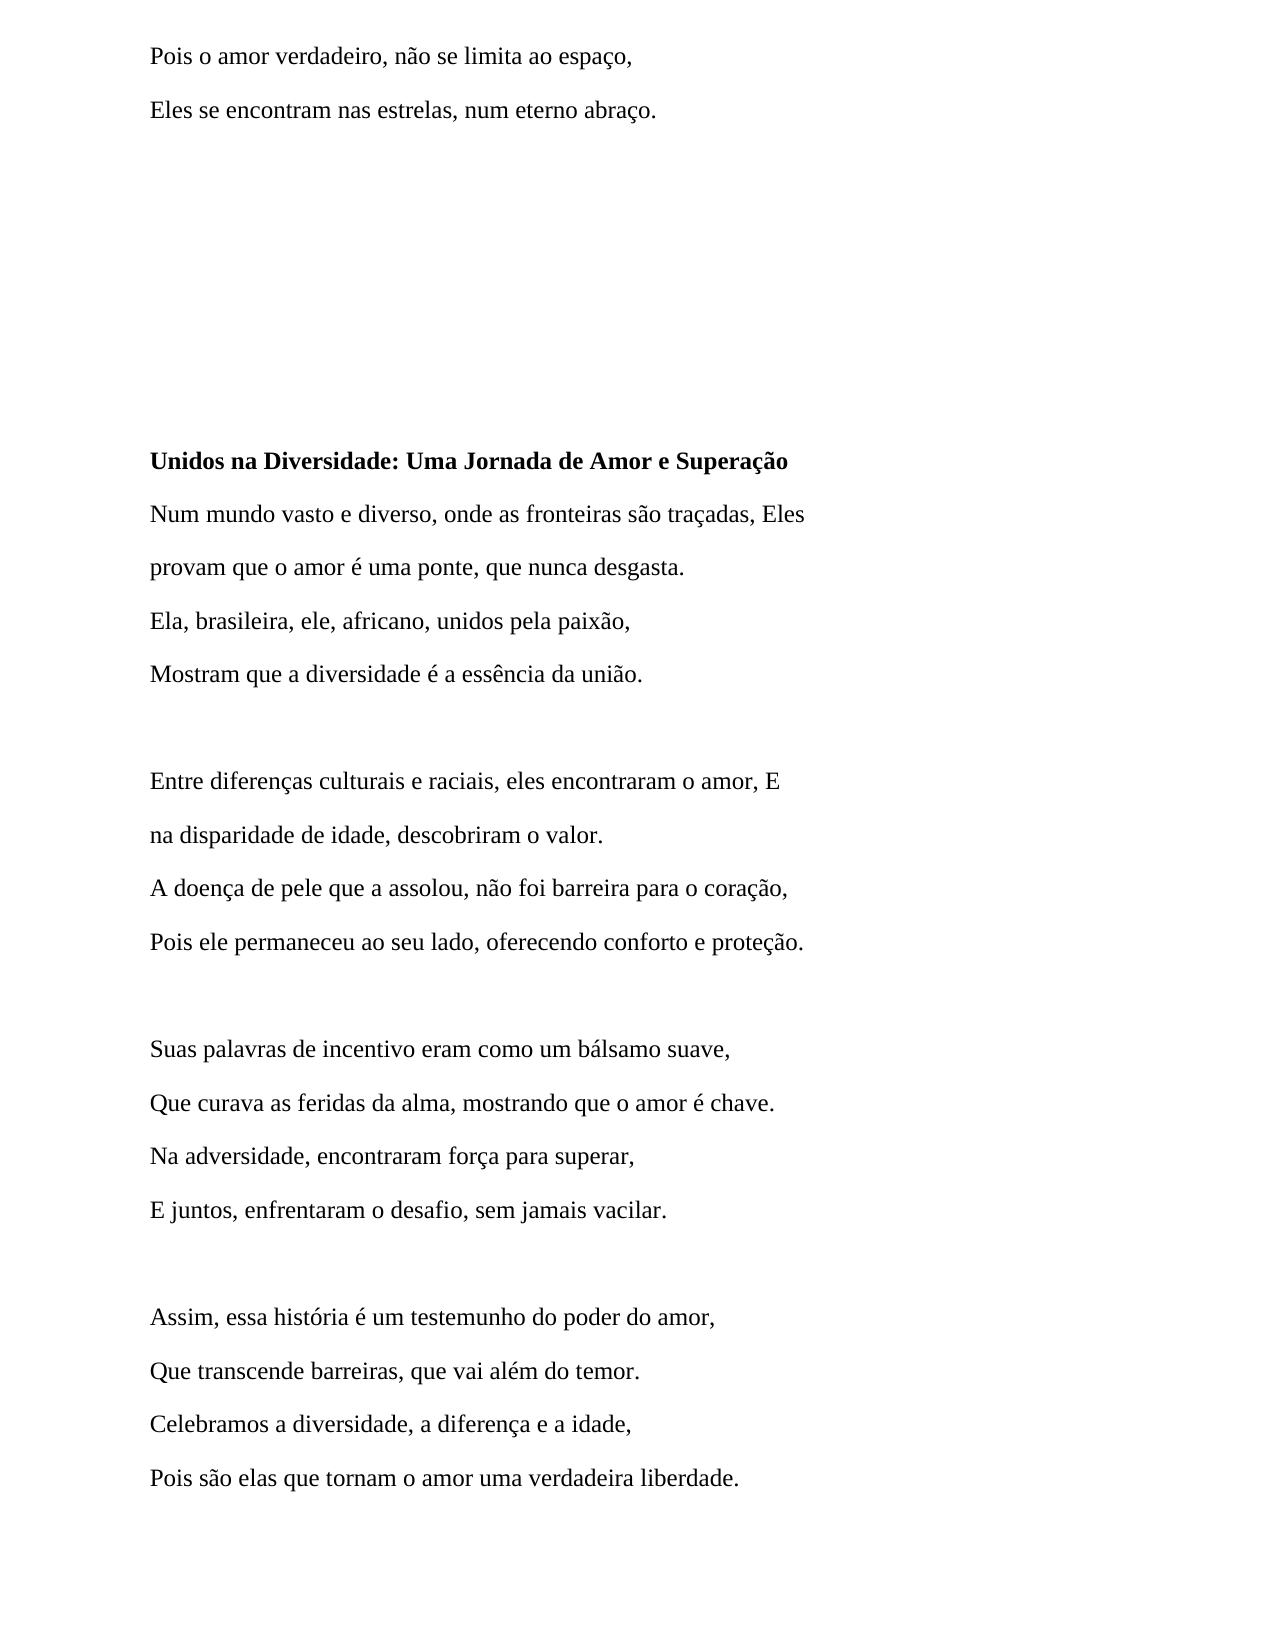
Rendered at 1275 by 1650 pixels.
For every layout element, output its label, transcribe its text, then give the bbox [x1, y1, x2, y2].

text Pois o amor verdadeiro, não se limita ao espaço, [149, 41, 1125, 70]
text E juntos, enfrentaram o desafio, sem jamais vacilar. [149, 1195, 1125, 1224]
text Pois ele permaneceu ao seu lado, oferecendo conforto e proteção. [149, 927, 1125, 956]
text Que curava as feridas da alma, mostrando que o amor é chave. [149, 1088, 1125, 1116]
text Num mundo vasto e diverso, onde as fronteiras são traçadas, Eles provam que o amor é uma ponte, que nunca desgasta. [149, 499, 805, 581]
text Que transcende barreiras, que vai além do temor. [149, 1356, 1125, 1385]
text Mostram que a diversidade é a essência da união. [149, 659, 1125, 688]
text Assim, essa história é um testemunho do poder do amor, [149, 1302, 1125, 1331]
text Entre diferenças culturais e raciais, eles encontraram o amor, E na disparidade de idade, descobriram o valor. [149, 766, 781, 848]
text A doença de pele que a assolou, não foi barreira para o coração, [149, 873, 1125, 902]
subtitle Unidos na Diversidade: Uma Jornada de Amor e Superação [149, 446, 1125, 475]
text Suas palavras de incentivo eram como um bálsamo suave, [149, 1034, 1125, 1063]
text Ela, brasileira, ele, africano, unidos pela paixão, [149, 606, 1125, 634]
text Pois são elas que tornam o amor uma verdadeira liberdade. [149, 1463, 1125, 1492]
text Celebramos a diversidade, a diferença e a idade, [149, 1409, 1125, 1438]
text Na adversidade, encontraram força para superar, [149, 1141, 1125, 1170]
text Eles se encontram nas estrelas, num eterno abraço. [149, 95, 1125, 123]
